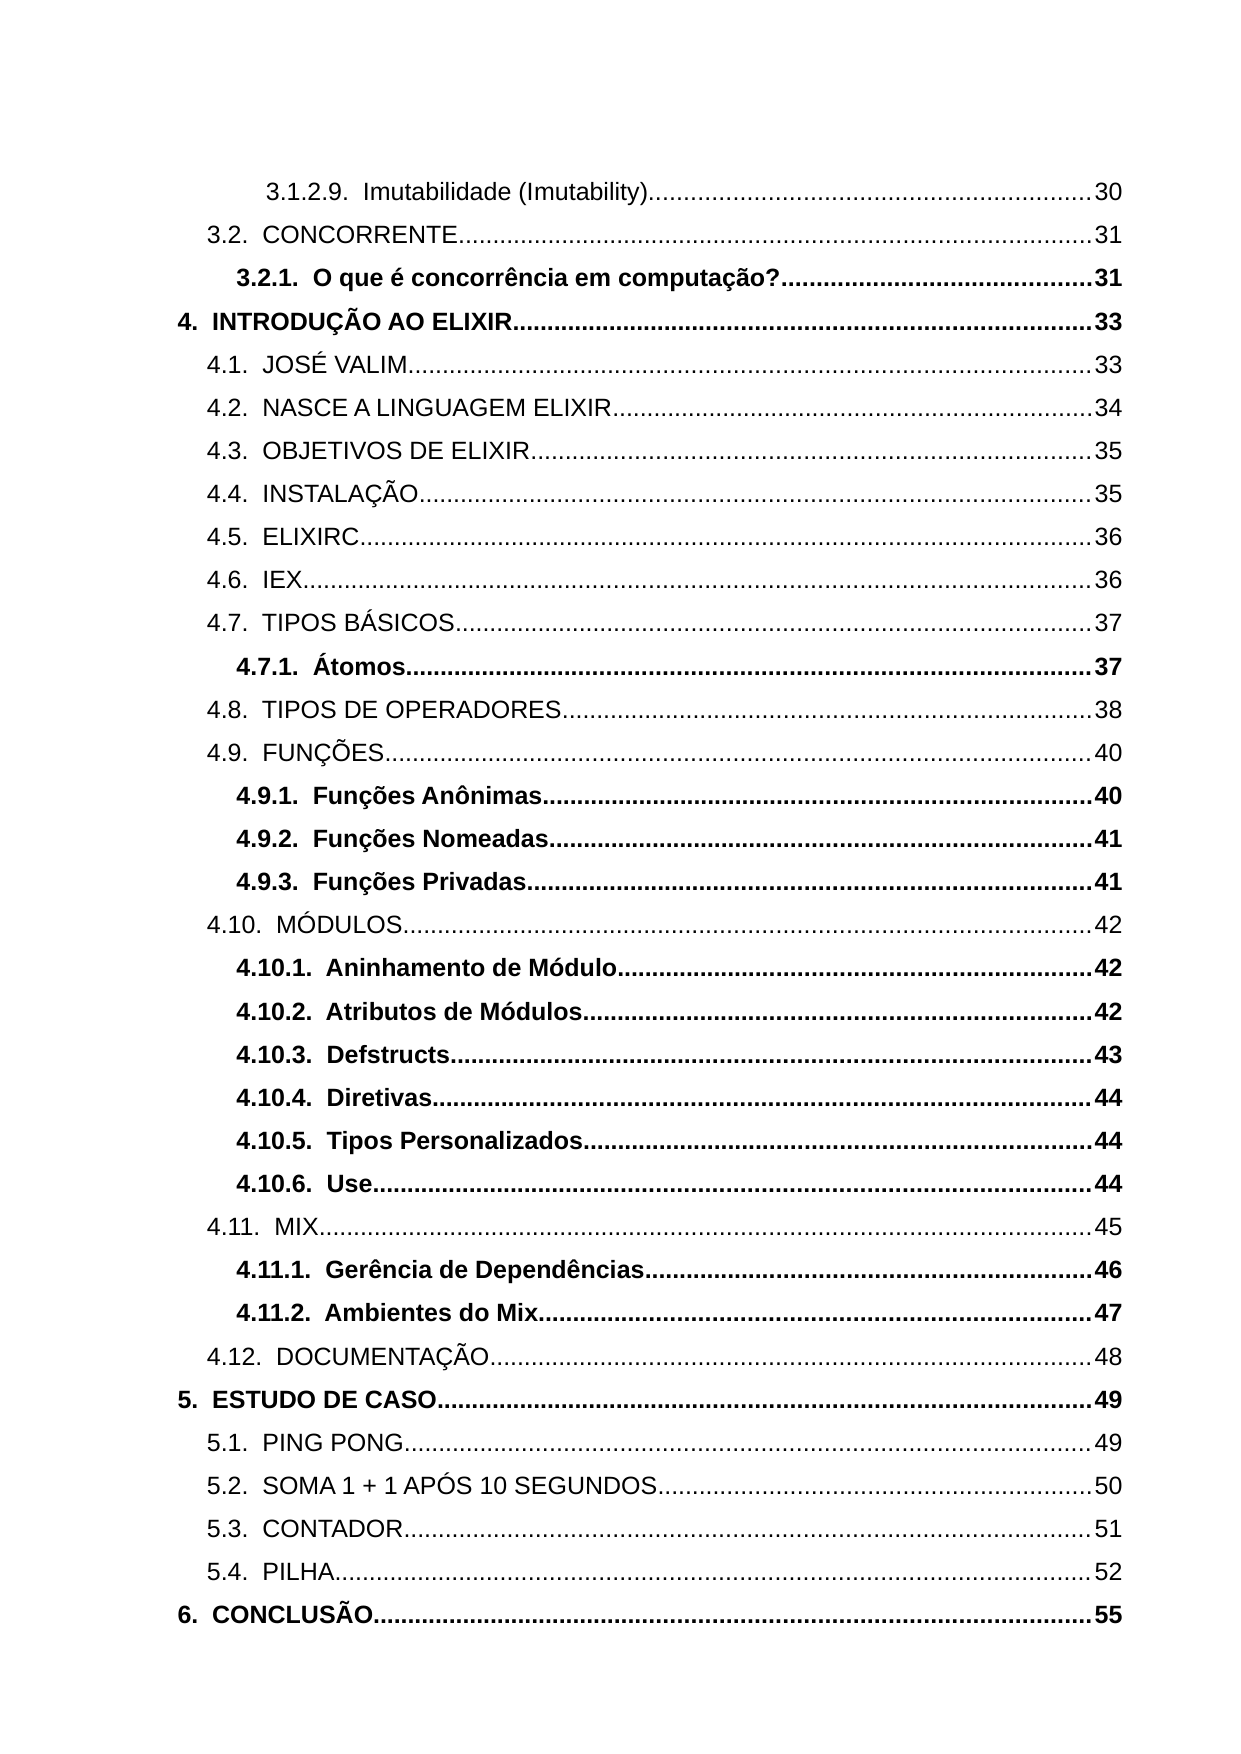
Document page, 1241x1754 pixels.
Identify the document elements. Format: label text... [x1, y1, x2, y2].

text 4.10.4. Diretivas 44 [236, 1083, 1122, 1112]
text 5.4. Pilha 52 [207, 1557, 1122, 1586]
text 4.1. José Valim 33 [207, 350, 1122, 378]
text 4.3. Objetivos de Elixir 35 [207, 436, 1122, 465]
text 4.11.2. Ambientes do Mix 47 [236, 1298, 1122, 1327]
text 4.9. Funções 40 [207, 738, 1122, 767]
text 6. Conclusão 55 [177, 1600, 1122, 1629]
text 4.7.1. Átomos 37 [236, 652, 1122, 680]
text 4.9.2. Funções Nomeadas 41 [236, 824, 1122, 853]
text 4.10.3. Defstructs 43 [236, 1040, 1122, 1068]
text 5. Estudo de Caso 49 [177, 1385, 1122, 1413]
text 4.12. Documentação 48 [207, 1342, 1122, 1370]
text 4.8. Tipos de Operadores 38 [207, 695, 1122, 723]
text 5.1. Ping Pong 49 [207, 1428, 1122, 1457]
text 4.11. Mix 45 [207, 1212, 1122, 1241]
text 3.1.2.9. Imutabilidade (Imutability) 30 [266, 177, 1122, 206]
text 4.10. Módulos 42 [207, 910, 1122, 939]
text 4.9.1. Funções Anônimas 40 [236, 781, 1122, 810]
text 4.10.6. Use 44 [236, 1169, 1122, 1198]
text 3.2.1. O que é concorrência em computação? 31 [236, 263, 1122, 292]
text 4.10.2. Atributos de Módulos 42 [236, 997, 1122, 1025]
text 4.5. Elixirc 36 [207, 522, 1122, 551]
text 4. Introdução ao Elixir 33 [177, 307, 1122, 335]
text 4.7. Tipos Básicos 37 [207, 608, 1122, 637]
text 4.10.1. Aninhamento de Módulo 42 [236, 953, 1122, 982]
text 5.2. Soma 1 + 1 após 10 segundos 50 [207, 1471, 1122, 1500]
text 5.3. Contador 51 [207, 1514, 1122, 1543]
text 4.6. IEx 36 [207, 565, 1122, 594]
text 4.9.3. Funções Privadas 41 [236, 867, 1122, 896]
text 4.4. Instalação 35 [207, 479, 1122, 508]
text 3.2. Concorrente 31 [207, 220, 1122, 249]
text 4.10.5. Tipos Personalizados 44 [236, 1126, 1122, 1155]
text 4.11.1. Gerência de Dependências 46 [236, 1255, 1122, 1284]
text 4.2. Nasce a Linguagem Elixir 34 [207, 393, 1122, 422]
